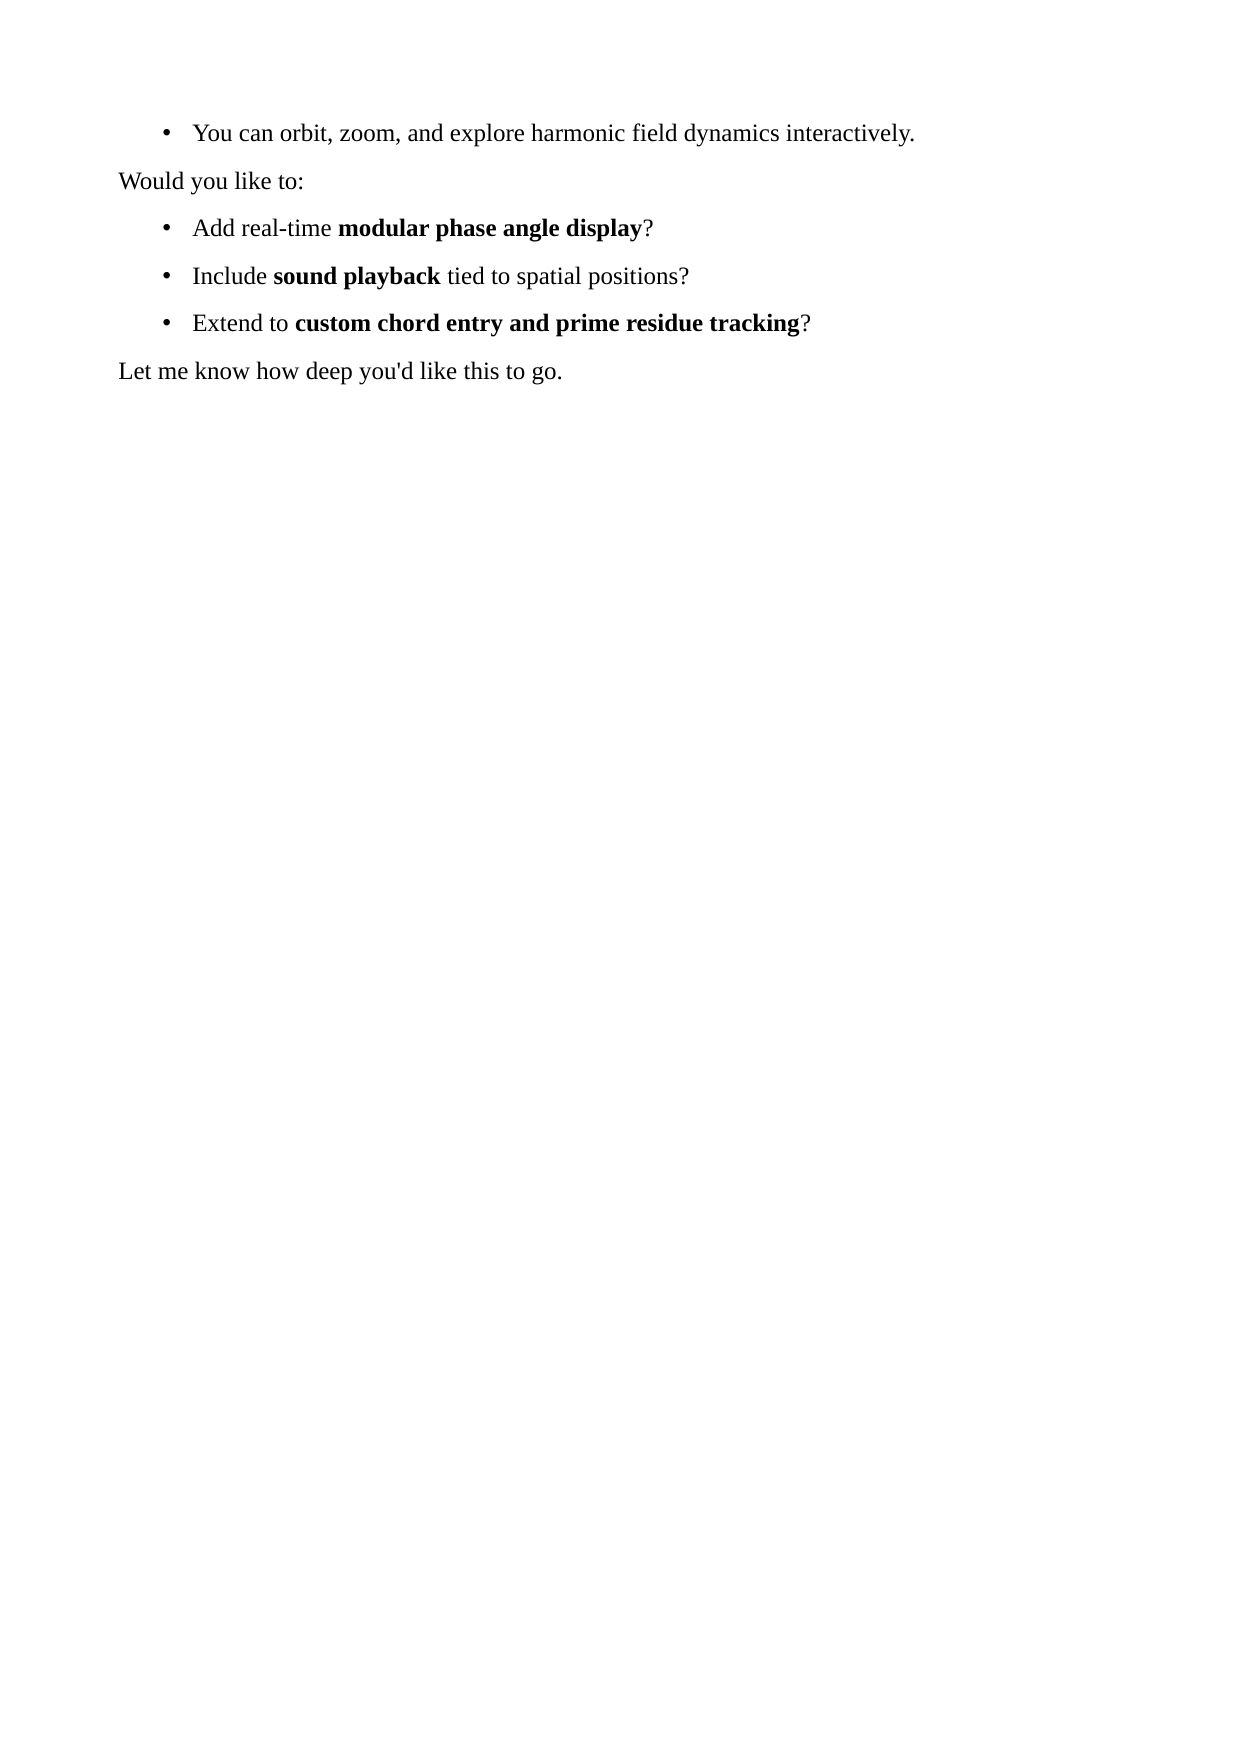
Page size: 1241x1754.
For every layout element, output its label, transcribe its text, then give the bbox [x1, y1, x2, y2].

list You can orbit, zoom, and explore harmonic field dynamics interactively. [162, 118, 1122, 147]
text Would you like to: [118, 166, 1122, 194]
list Extend to custom chord entry and prime residue tracking? [162, 308, 1122, 337]
text Let me know how deep you'd like this to go. [118, 356, 1122, 385]
list Add real-time modular phase angle display? [162, 213, 1122, 242]
list Include sound playback tied to spatial positions? [162, 261, 1122, 290]
